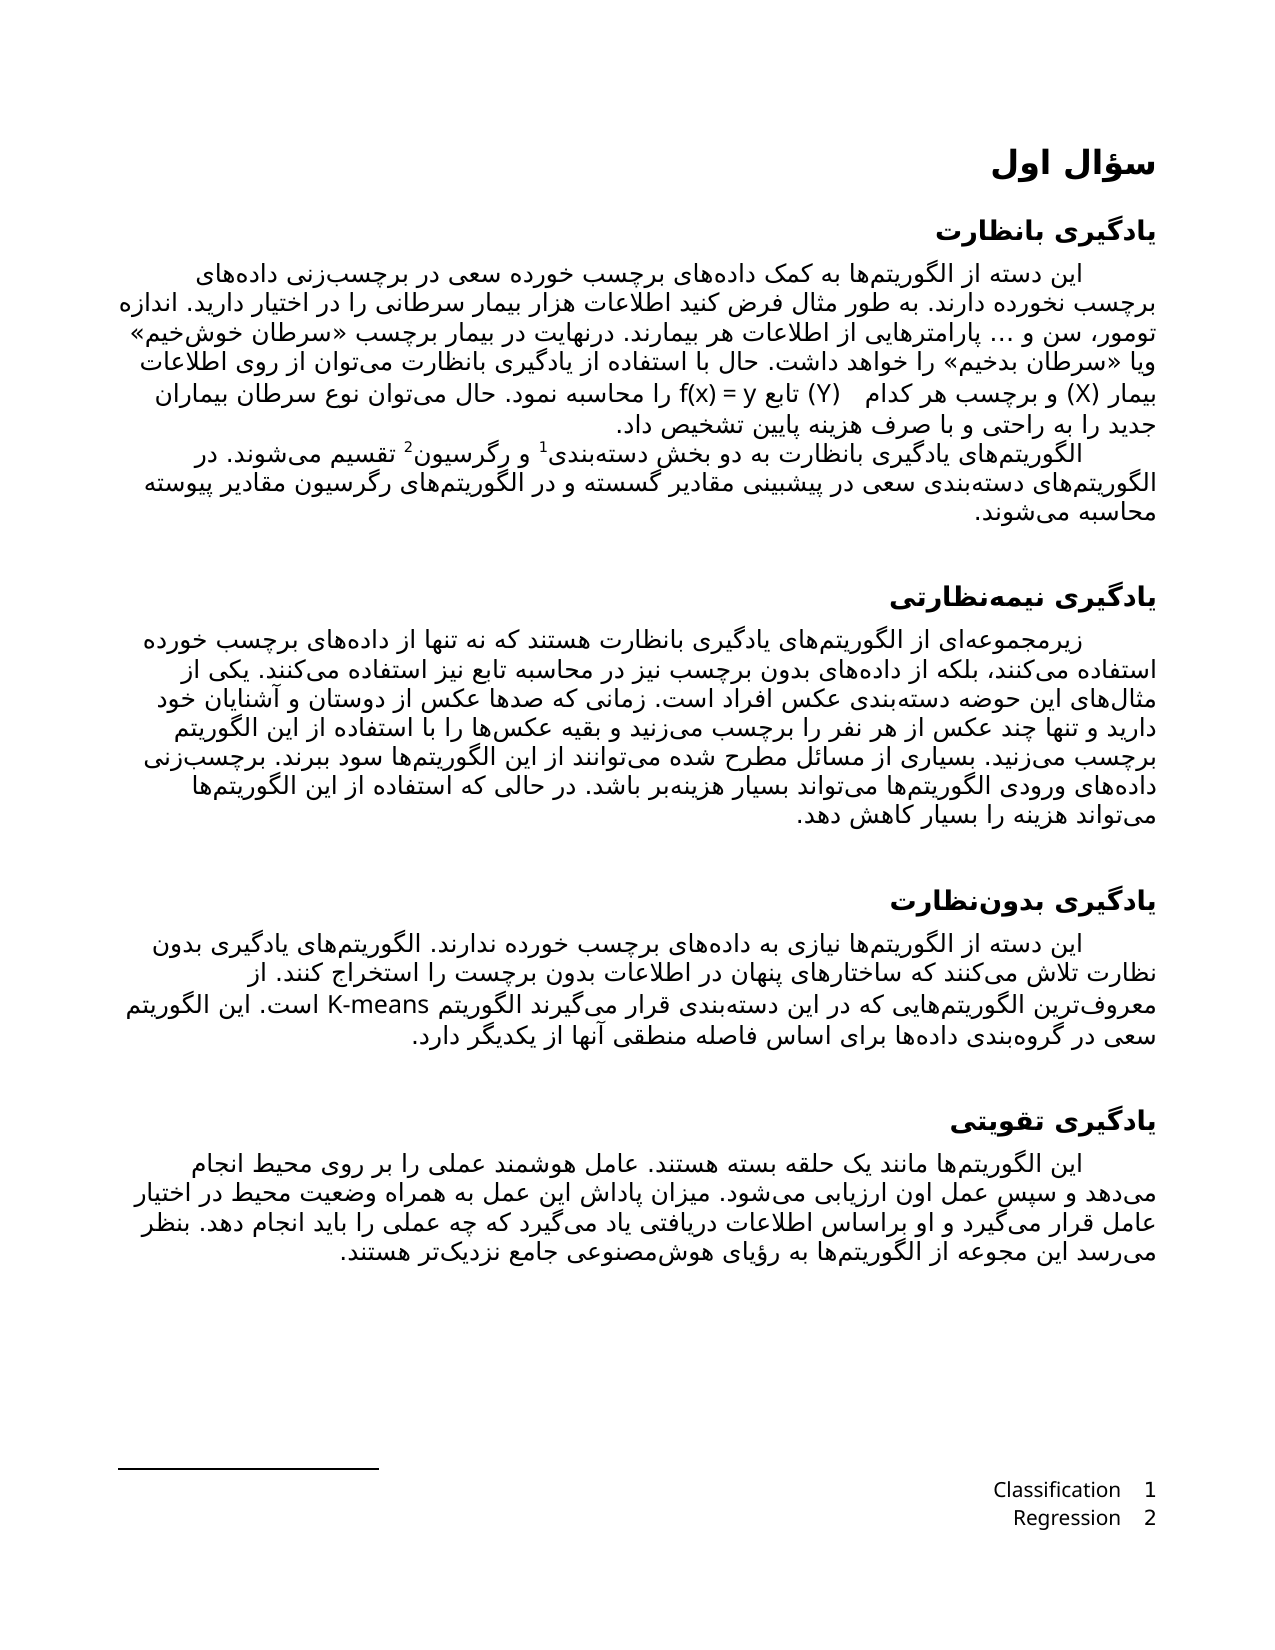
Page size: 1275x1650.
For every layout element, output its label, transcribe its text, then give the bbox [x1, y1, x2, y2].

subtitle یادگیری نیمه‌نظارتی [118, 582, 1157, 613]
text Regression [118, 1503, 1157, 1532]
subtitle یادگیری تقویتی [118, 1105, 1157, 1137]
subtitle یادگیری بانظارت [118, 215, 1157, 247]
text این دسته از الگوریتم‌ها به کمک داده‌های برچسب خورده سعی در برچسب‌زنی داده‌های برچسب نخورده دارند. به طور مثال فرض کنید اطلاعات هزار بیمار سرطانی را در اختیار دارید. اندازه تومور، سن و … پارامترهایی از اطلاعات هر بیمارند. درنهایت در بیمار برچسب «سرطان خوش‌خیم» ویا «سرطان بدخیم» را خواهد داشت. حال با استفاده از یادگیری بانظارت می‌توان از روی اطلاعات بیمار (X) و برچسب هر کدام (Y) تابع f(x) = y را محاسبه نمود. حال می‌توان نوع سرطان بیماران جدید را به راحتی و با صرف هزینه پایین تشخیص داد. [118, 259, 1157, 439]
text این الگوریتم‌ها مانند یک حلقه بسته هستند. عامل هوشمند عملی را بر روی محیط انجام می‌دهد و سپس عمل اون ارزیابی می‌شود. میزان پاداش این عمل به همراه وضعیت محیط در اختیار عامل قرار می‌گیرد و او براساس اطلاعات دریافتی یاد می‌گیرد که چه عملی را باید انجام دهد. بنظر می‌رسد این مجوعه از الگوریتم‌ها به رؤیای هوش‌مصنوعی جامع نزدیک‌تر هستند. [118, 1149, 1157, 1266]
subtitle سؤال اول [118, 143, 1157, 182]
text الگوریتم‌های یادگیری بانظارت به دو بخش دسته‌بندی و رگرسیون تقسیم می‌شوند. در الگوریتم‌های دسته‌بندی سعی در پیشبینی مقادیر گسسته و در الگوریتم‌های رگرسیون مقادیر پیوسته محاسبه می‌شوند. [118, 439, 1157, 527]
text زیرمجموعه‌ای از الگوریتم‌های یادگیری بانظارت هستند که نه تنها از داده‌های برچسب خورده استفاده می‌کنند، بلکه از داده‌های بدون برچسب نیز در محاسبه تابع نیز استفاده می‌کنند. یکی از مثال‌های این حوضه دسته‌بندی عکس افراد است. زمانی که صدها عکس از دوستان و آشنایان خود دارید و تنها چند عکس از هر نفر را برچسب می‌زنید و بقیه عکس‌ها را با استفاده از این الگوریتم برچسب می‌زنید. بسیاری از مسائل مطرح شده می‌توانند از این الگوریتم‌ها سود ببرند. برچسب‌زنی داده‌های ورودی الگوریتم‌ها می‌تواند بسیار هزینه‌بر باشد. در حالی که استفاده از این الگوریتم‌ها می‌تواند هزینه را بسیار کاهش دهد. [118, 626, 1157, 830]
subtitle یادگیری بدون‌نظارت [118, 885, 1157, 916]
text این دسته از الگوریتم‌ها نیازی به داده‌های برچسب خورده ندارند. الگوریتم‌های یادگیری بدون نظارت تلاش می‌کنند که ساختار‌های پنهان در اطلاعات بدون برچست را استخراج کنند. از معروف‌ترین الگوریتم‌هایی که در این دسته‌بندی قرار می‌گیرند الگوریتم K-means است. این الگوریتم سعی در گروه‌بندی داده‌ها برای اساس فاصله منطقی ‌‌آنها از یکدیگر دارد. [118, 929, 1157, 1050]
text Classification [118, 1475, 1157, 1503]
